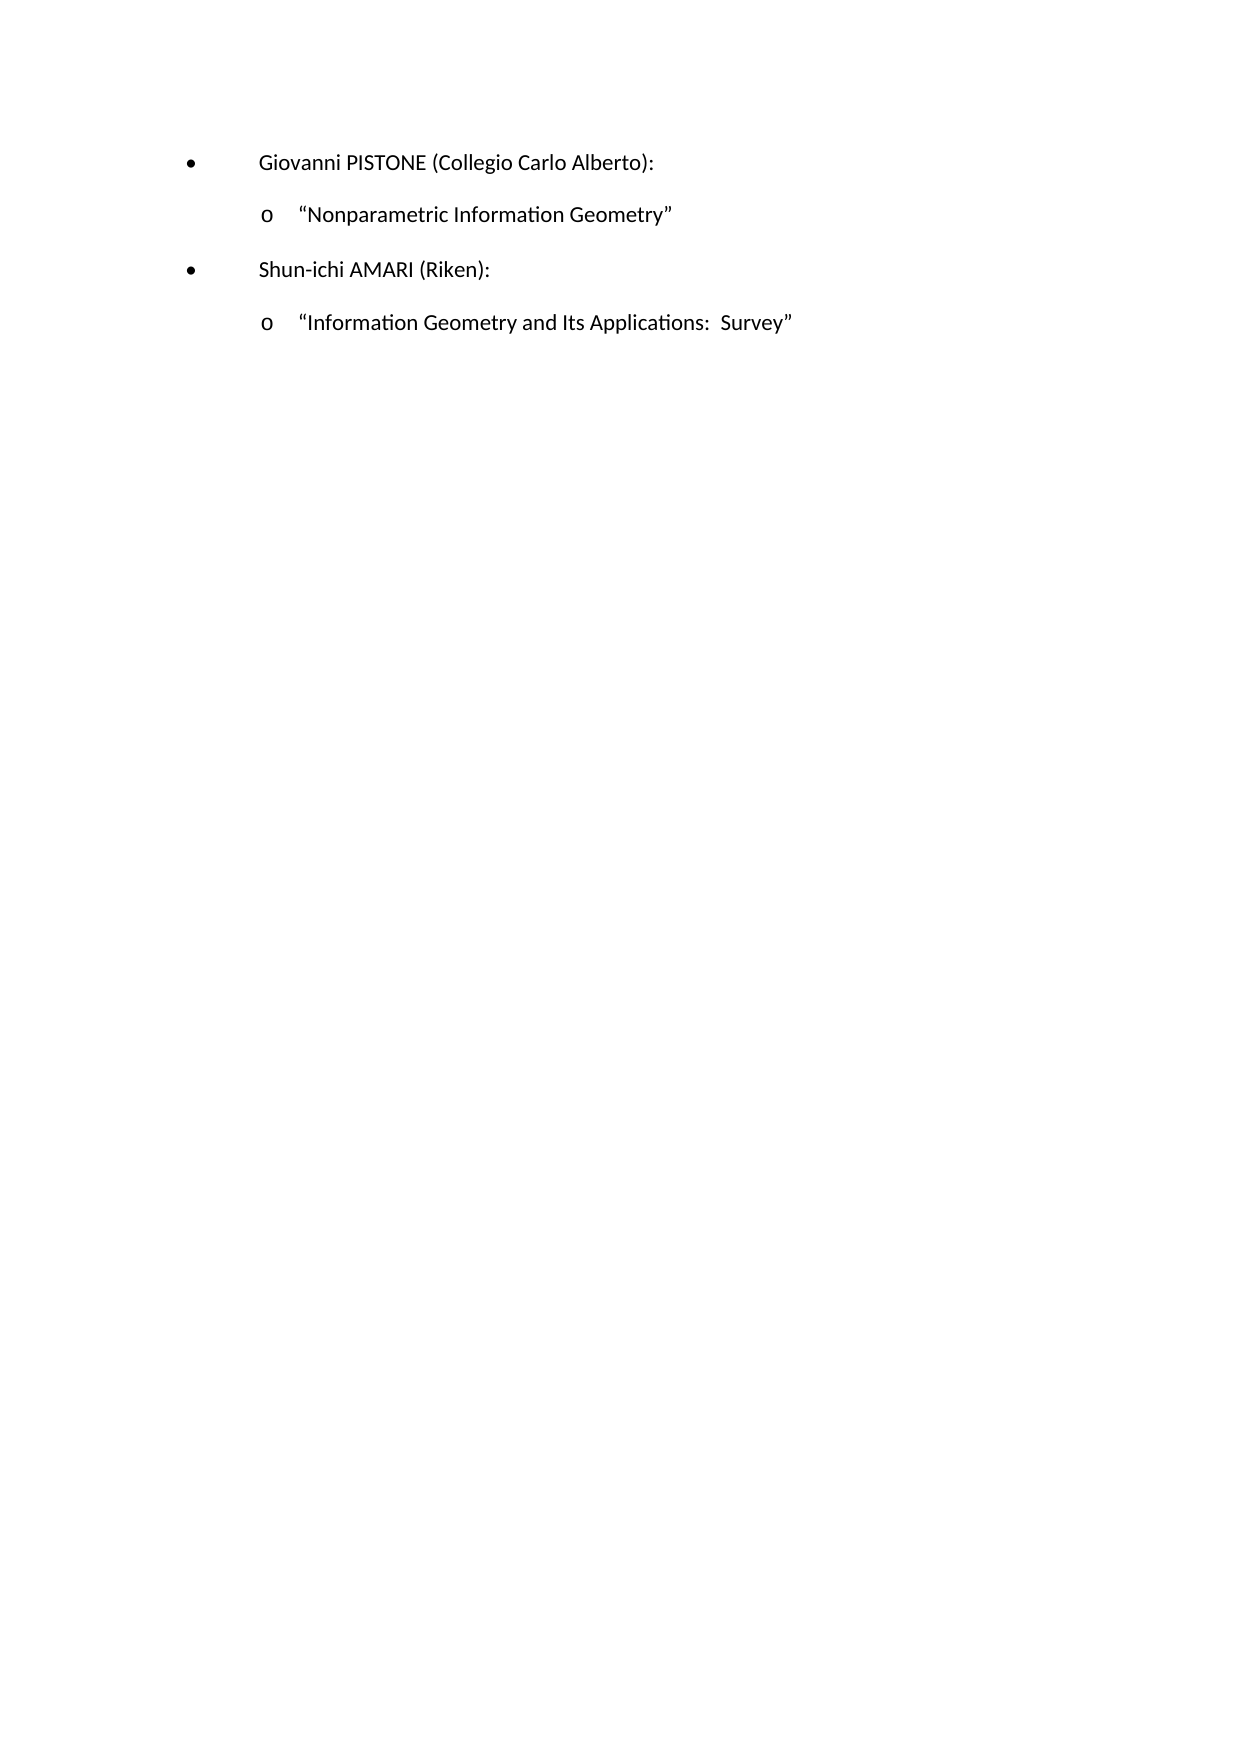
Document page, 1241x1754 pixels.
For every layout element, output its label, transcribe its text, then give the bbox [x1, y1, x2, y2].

list “Nonparametric Information Geometry” [260, 201, 1093, 230]
list “Information Geometry and Its Applications: Survey” [260, 308, 1093, 337]
list Giovanni PISTONE (Collegio Carlo Alberto): [185, 148, 1093, 176]
list Shun-ichi AMARI (Riken): [185, 255, 1093, 283]
